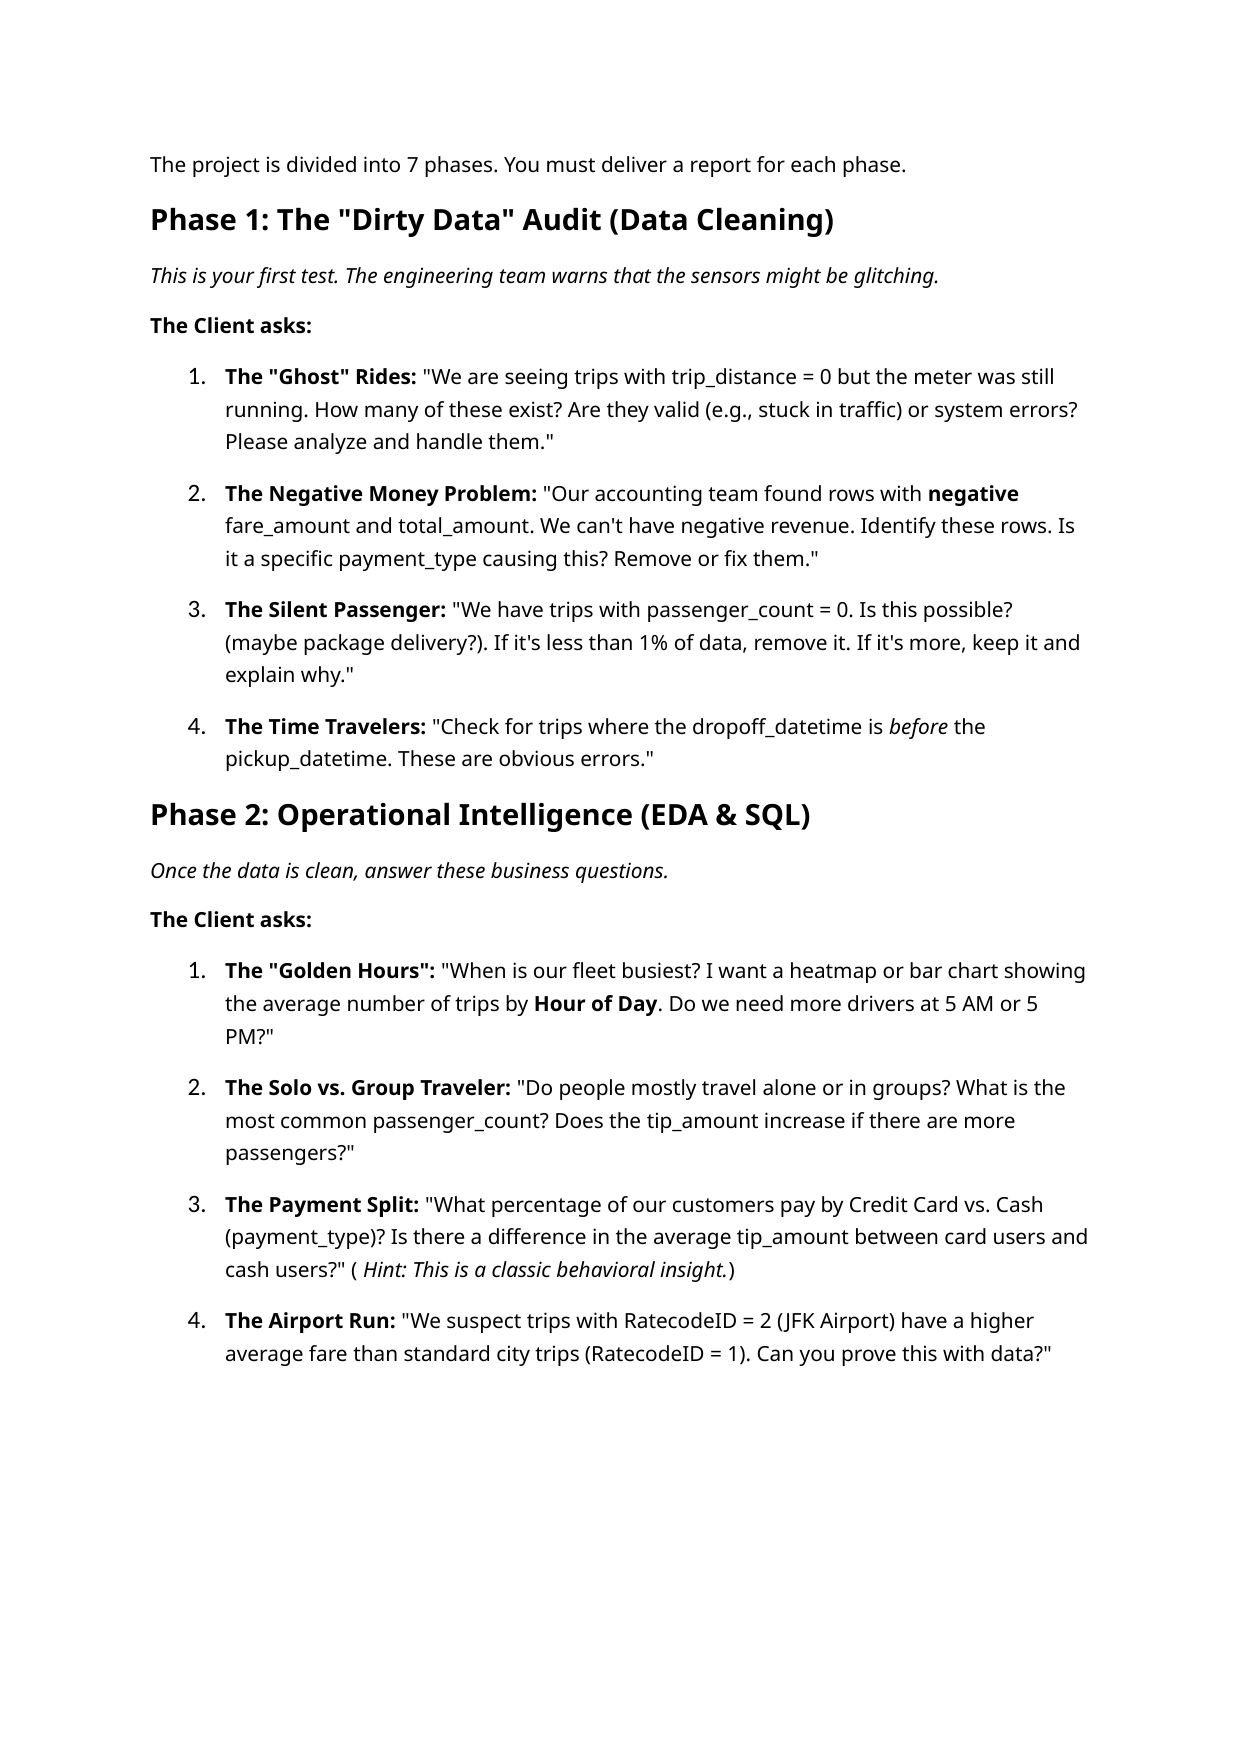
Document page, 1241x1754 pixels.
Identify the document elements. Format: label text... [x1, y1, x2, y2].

text The project is divided into 7 phases. You must deliver a report for each phase. [150, 150, 1090, 178]
list The Silent Passenger: "We have trips with passenger_count = 0. Is this possible? (maybe package delivery?). If it's less than 1% of data, remove it. If it's more, keep it and explain why." [187, 593, 1090, 689]
text This is your first test. The engineering team warns that the sensors might be glitching. [150, 262, 1090, 290]
list The Airport Run: "We suspect trips with RatecodeID = 2 (JFK Airport) have a higher average fare than standard city trips (RatecodeID = 1). Can you prove this with data?" [187, 1304, 1090, 1367]
list The Time Travelers: "Check for trips where the dropoff_datetime is before the pickup_datetime. These are obvious errors." [187, 710, 1090, 773]
text Once the data is clean, answer these business questions. [150, 856, 1090, 884]
text Phase 1: The "Dirty Data" Audit (Data Cleaning) [150, 199, 1090, 239]
list The "Ghost" Rides: "We are seeing trips with trip_distance = 0 but the meter was still running. How many of these exist? Are they valid (e.g., stuck in traffic) or system errors? Please analyze and handle them." [187, 360, 1090, 456]
list The Payment Split: "What percentage of our customers pay by Credit Card vs. Cash (payment_type)? Is there a difference in the average tip_amount between card users and cash users?" ( Hint: This is a classic behavioral insight.) [187, 1188, 1090, 1283]
text The Client asks: [150, 905, 1090, 934]
list The Solo vs. Group Traveler: "Do people mostly travel alone or in groups? What is the most common passenger_count? Does the tip_amount increase if there are more passengers?" [187, 1071, 1090, 1167]
text The Client asks: [150, 311, 1090, 339]
list The Negative Money Problem: "Our accounting team found rows with negative fare_amount and total_amount. We can't have negative revenue. Identify these rows. Is it a specific payment_type causing this? Remove or fix them." [187, 477, 1090, 572]
text Phase 2: Operational Intelligence (EDA & SQL) [150, 794, 1090, 833]
list The "Golden Hours": "When is our fleet busiest? I want a heatmap or bar chart showing the average number of trips by Hour of Day. Do we need more drivers at 5 AM or 5 PM?" [187, 954, 1090, 1050]
